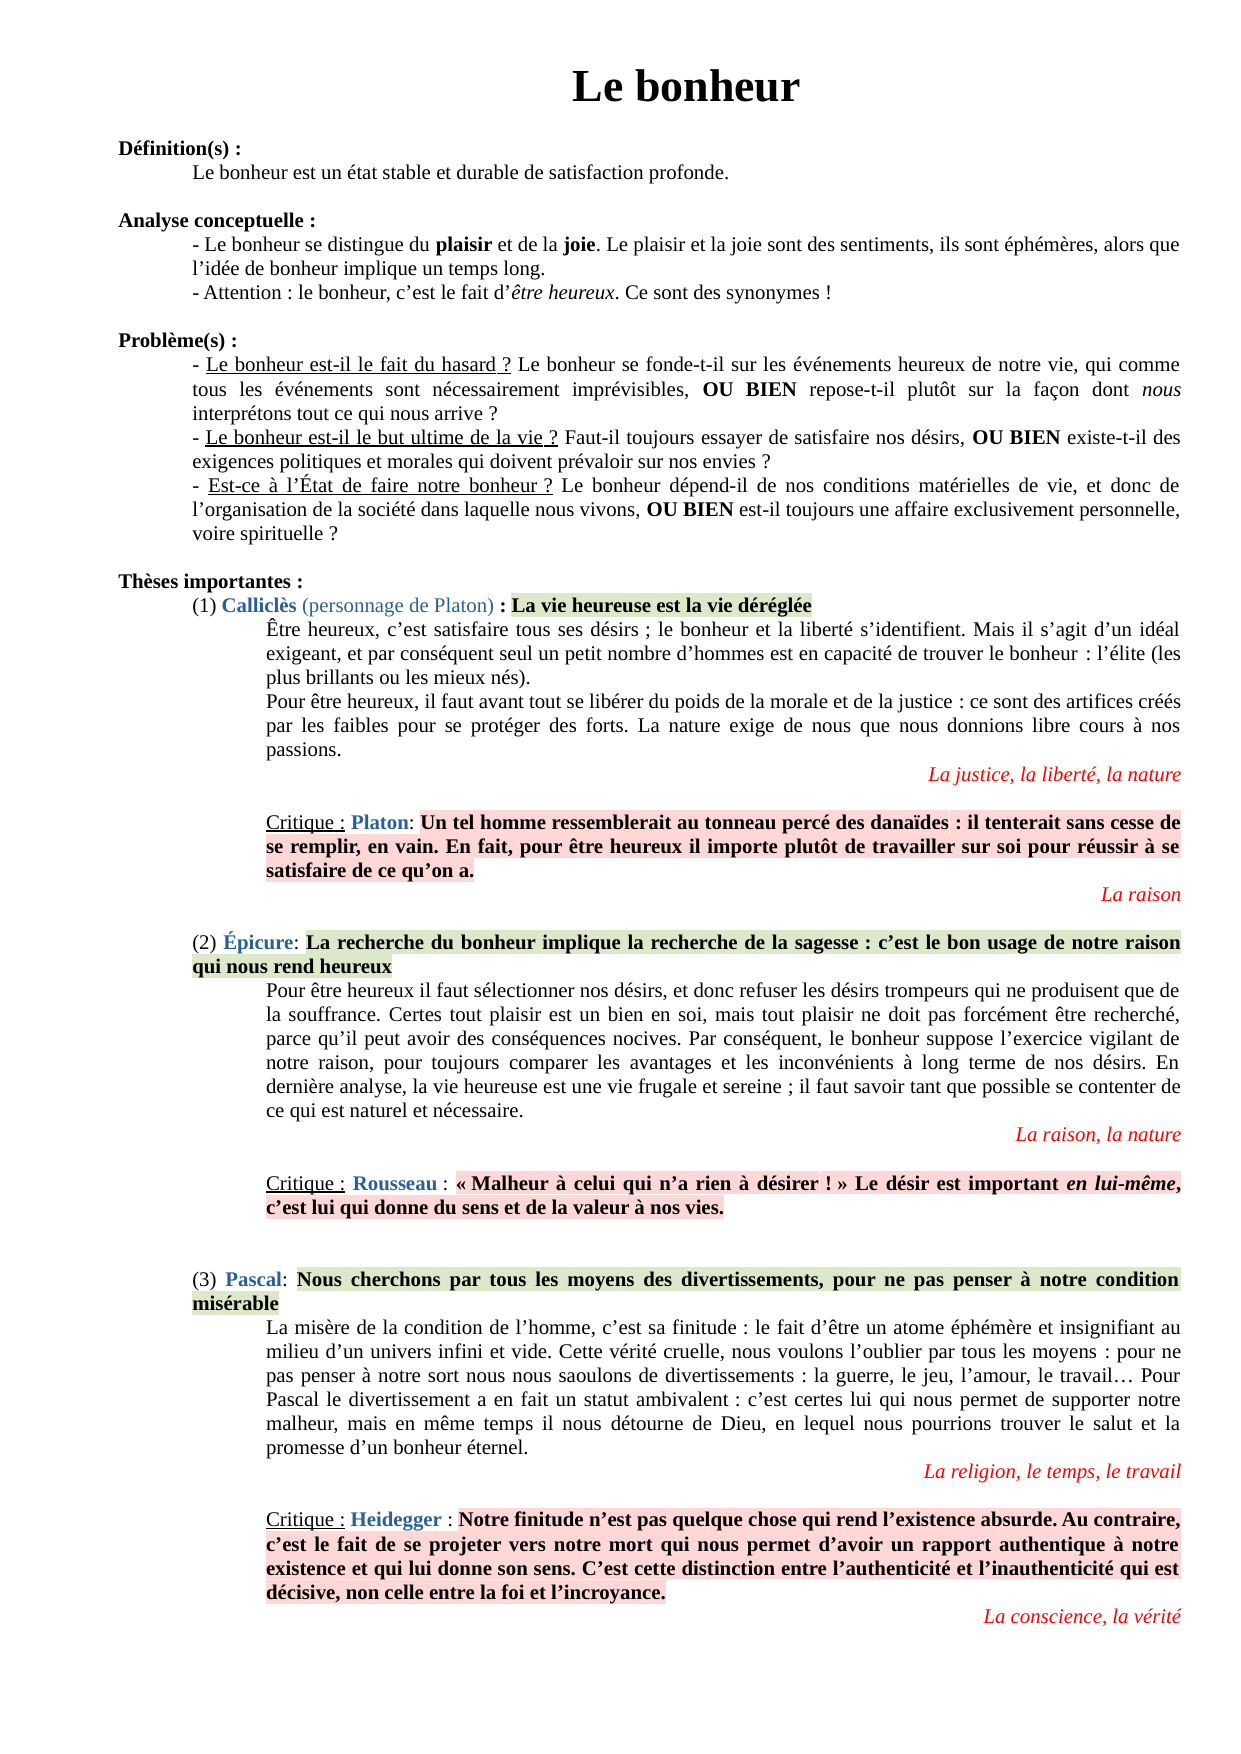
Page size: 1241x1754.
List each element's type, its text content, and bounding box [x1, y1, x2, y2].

text - Attention : le bonheur, c’est le fait d’être heureux. Ce sont des synonymes ! [192, 280, 1181, 304]
text - Le bonheur se distingue du plaisir et de la joie. Le plaisir et la joie sont des sentiments, ils sont éphémères, alors que l’idée de bonheur implique un temps long. [192, 232, 1181, 280]
text Analyse conceptuelle : [118, 208, 1181, 232]
text La conscience, la vérité [192, 1604, 1181, 1628]
text - Le bonheur est-il le but ultime de la vie ? Faut-il toujours essayer de satisfaire nos désirs, OU BIEN existe-t-il des exigences politiques et morales qui doivent prévaloir sur nos envies ? [192, 424, 1181, 473]
text Critique : Heidegger : Notre finitude n’est pas quelque chose qui rend l’existence absurde. Au contraire, c’est le fait de se projeter vers notre mort qui nous permet d’avoir un rapport authentique à notre existence et qui lui donne son sens. C’est cette distinction entre l’authenticité et l’inauthenticité qui est décisive, non celle entre la foi et l’incroyance. [266, 1507, 1181, 1604]
text La religion, le temps, le travail [192, 1459, 1181, 1483]
text Pour être heureux il faut sélectionner nos désirs, et donc refuser les désirs trompeurs qui ne produisent que de la souffrance. Certes tout plaisir est un bien en soi, mais tout plaisir ne doit pas forcément être recherché, parce qu’il peut avoir des conséquences nocives. Par conséquent, le bonheur suppose l’exercice vigilant de notre raison, pour toujours comparer les avantages et les inconvénients à long terme de nos désirs. En dernière analyse, la vie heureuse est une vie frugale et sereine ; il faut savoir tant que possible se contenter de ce qui est naturel et nécessaire. [266, 978, 1181, 1122]
text La misère de la condition de l’homme, c’est sa finitude : le fait d’être un atome éphémère et insignifiant au milieu d’un univers infini et vide. Cette vérité cruelle, nous voulons l’oublier par tous les moyens : pour ne pas penser à notre sort nous nous saoulons de divertissements : la guerre, le jeu, l’amour, le travail… Pour Pascal le divertissement a en fait un statut ambivalent : c’est certes lui qui nous permet de supporter notre malheur, mais en même temps il nous détourne de Dieu, en lequel nous pourrions trouver le salut et la promesse d’un bonheur éternel. [266, 1315, 1181, 1459]
text Pour être heureux, il faut avant tout se libérer du poids de la morale et de la justice : ce sont des artifices créés par les faibles pour se protéger des forts. La nature exige de nous que nous donnions libre cours à nos passions. [266, 689, 1181, 761]
text (3) Pascal: Nous cherchons par tous les moyens des divertissements, pour ne pas penser à notre condition misérable [192, 1267, 1181, 1315]
text La raison [266, 882, 1181, 906]
text (1) Calliclès (personnage de Platon) : La vie heureuse est la vie déréglée [192, 593, 1181, 617]
text Le bonheur est un état stable et durable de satisfaction profonde. [192, 160, 1181, 184]
text (2) Épicure: La recherche du bonheur implique la recherche de la sagesse : c’est le bon usage de notre raison qui nous rend heureux [192, 930, 1181, 978]
text La justice, la liberté, la nature [266, 761, 1181, 786]
text Critique : Rousseau : « Malheur à celui qui n’a rien à désirer ! » Le désir est important en lui-même, c’est lui qui donne du sens et de la valeur à nos vies. [266, 1171, 1181, 1219]
text Définition(s) : [118, 136, 1181, 160]
text La raison, la nature [340, 1122, 1181, 1146]
text Le bonheur [192, 59, 1181, 112]
text - Le bonheur est-il le fait du hasard ? Le bonheur se fonde-t-il sur les événements heureux de notre vie, qui comme tous les événements sont nécessairement imprévisibles, OU BIEN repose-t-il plutôt sur la façon dont nous interprétons tout ce qui nous arrive ? [192, 352, 1181, 424]
text Être heureux, c’est satisfaire tous ses désirs ; le bonheur et la liberté s’identifient. Mais il s’agit d’un idéal exigeant, et par conséquent seul un petit nombre d’hommes est en capacité de trouver le bonheur : l’élite (les plus brillants ou les mieux nés). [266, 617, 1181, 689]
text Critique : Platon: Un tel homme ressemblerait au tonneau percé des danaïdes : il tenterait sans cesse de se remplir, en vain. En fait, pour être heureux il importe plutôt de travailler sur soi pour réussir à se satisfaire de ce qu’on a. [266, 809, 1181, 882]
text Problème(s) : [118, 328, 1181, 352]
text Thèses importantes : [118, 569, 1181, 593]
text - Est-ce à l’État de faire notre bonheur ? Le bonheur dépend-il de nos conditions matérielles de vie, et donc de l’organisation de la société dans laquelle nous vivons, OU BIEN est-il toujours une affaire exclusivement personnelle, voire spirituelle ? [192, 473, 1181, 545]
